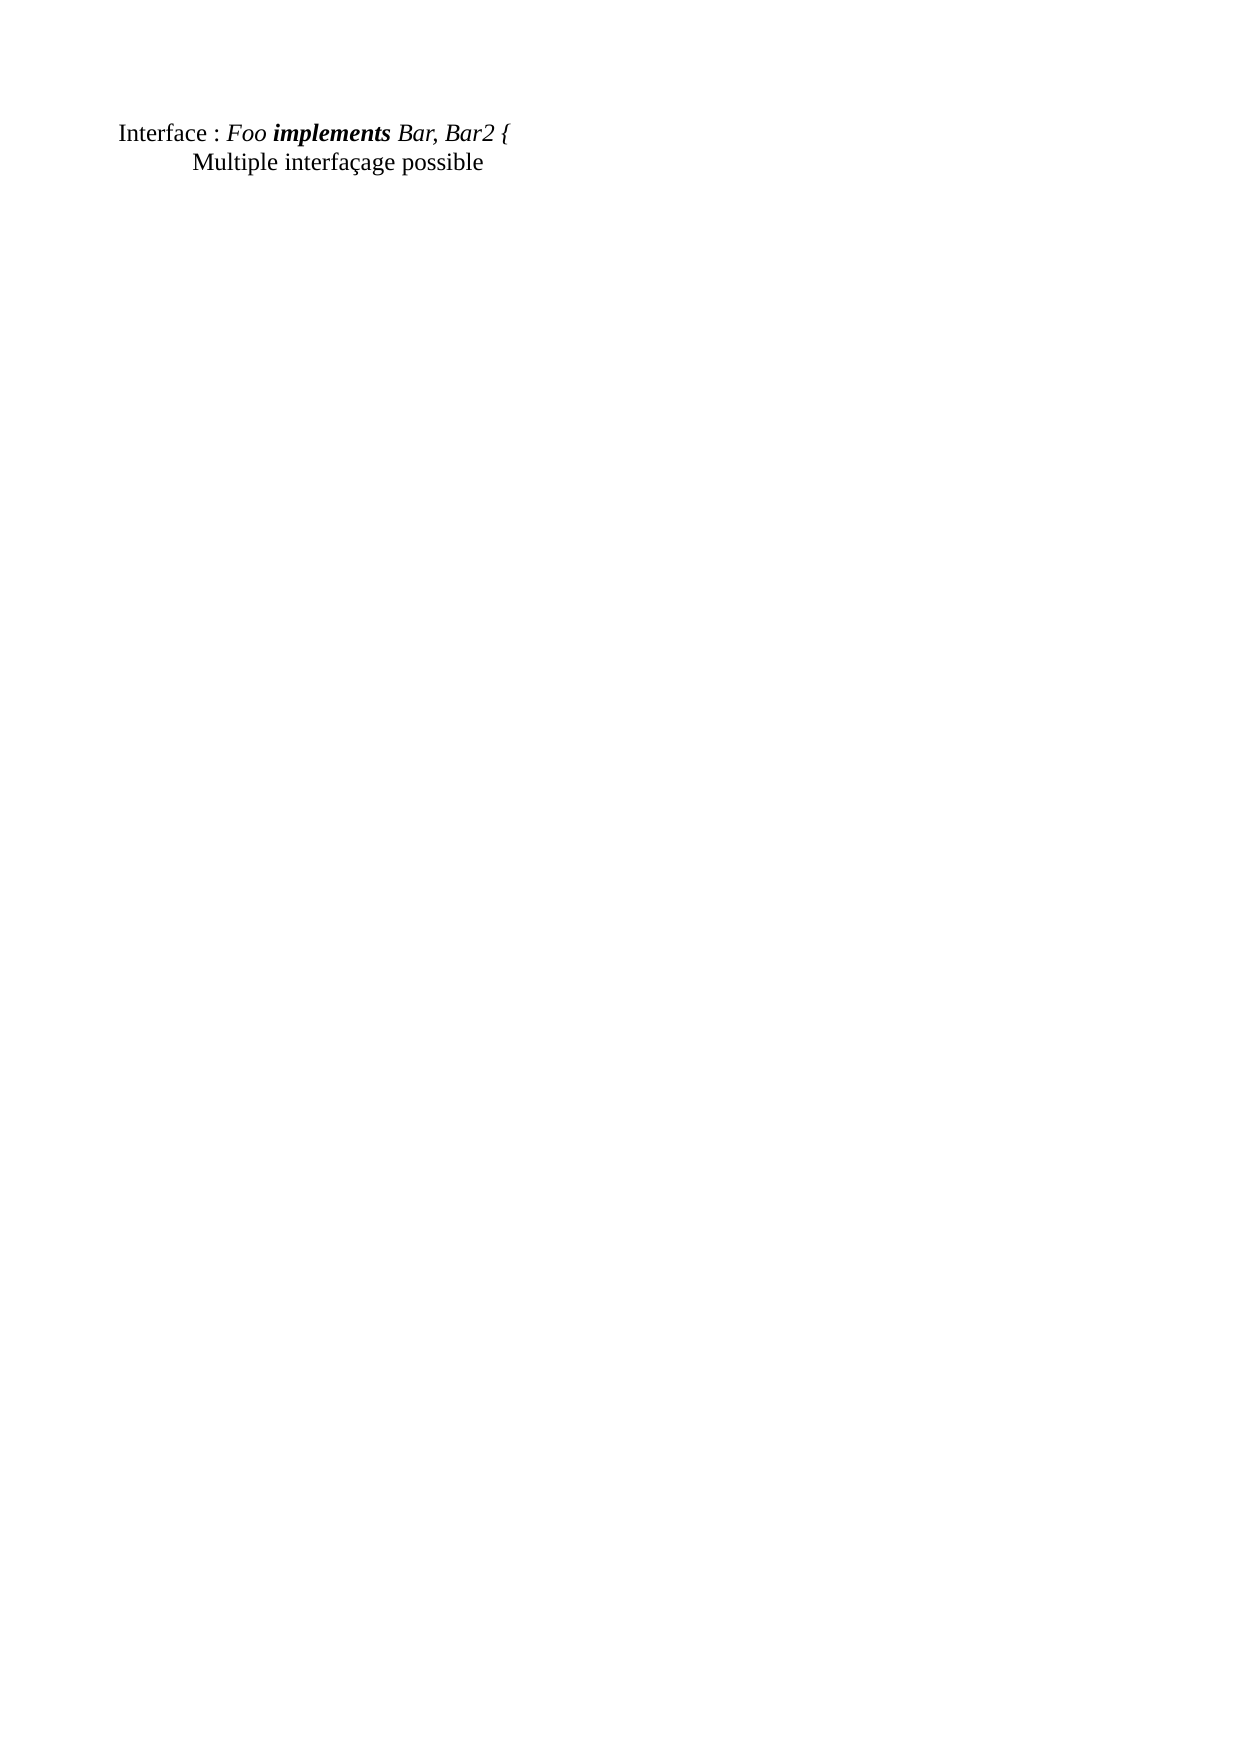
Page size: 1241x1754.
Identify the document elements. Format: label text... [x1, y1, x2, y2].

text Interface : Foo implements Bar, Bar2 { [118, 118, 1122, 147]
text Multiple interfaçage possible [118, 147, 1122, 176]
